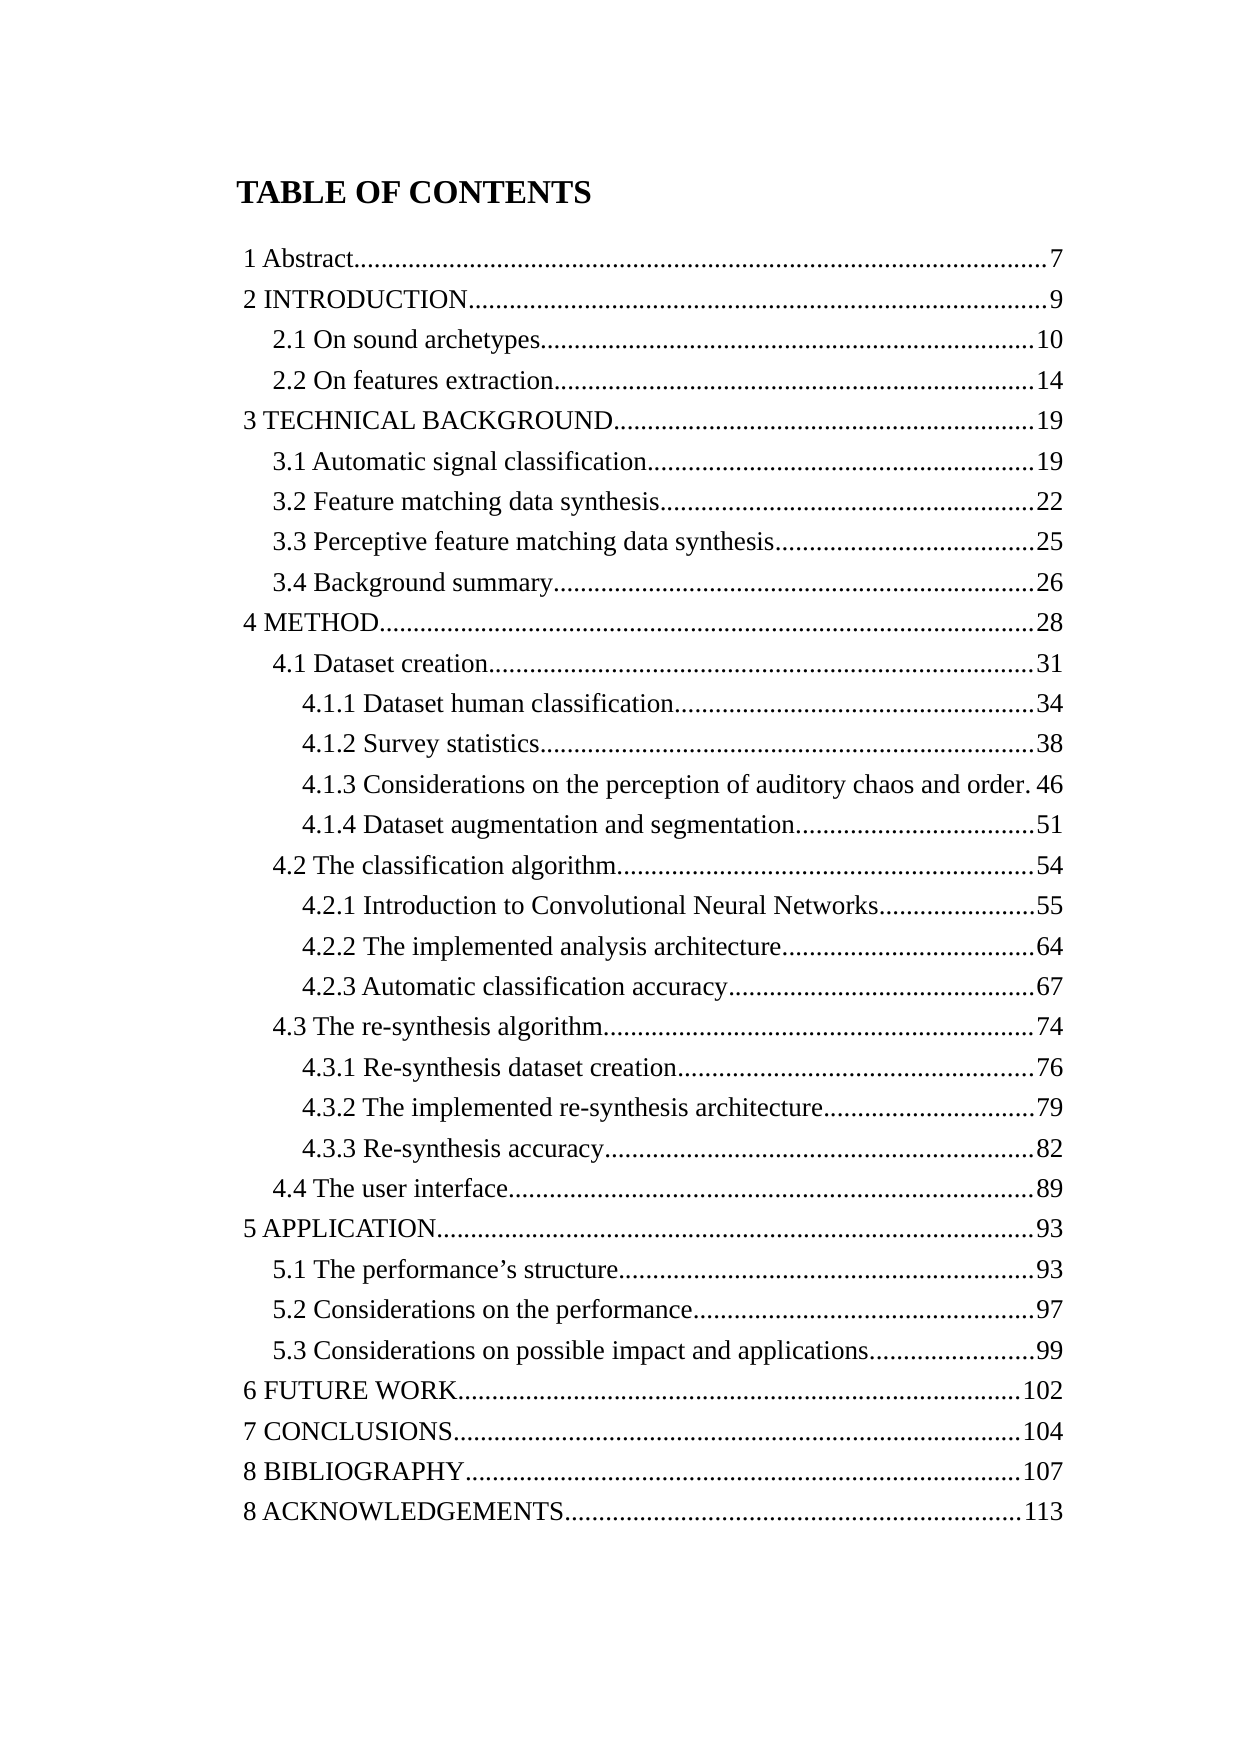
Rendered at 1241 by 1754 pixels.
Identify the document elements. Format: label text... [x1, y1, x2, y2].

text 4.2 The classification algorithm 54 [266, 849, 1063, 880]
text 4.1.2 Survey statistics 38 [295, 728, 1063, 759]
text 4.3.1 Re-synthesis dataset creation 76 [295, 1051, 1063, 1082]
text 5.2 Considerations on the performance 97 [266, 1293, 1063, 1324]
text 4.1.3 Considerations on the perception of auditory chaos and order 46 [295, 768, 1063, 799]
text 4.3.2 The implemented re-synthesis architecture 79 [295, 1091, 1063, 1122]
text 4.4 The user interface 89 [266, 1172, 1063, 1203]
text 4.2.3 Automatic classification accuracy 67 [295, 970, 1063, 1001]
text 2.2 On features extraction 14 [266, 364, 1063, 395]
text 8 BIBLIOGRAPHY 107 [236, 1455, 1063, 1486]
text 8 ACKNOWLEDGEMENTS 113 [236, 1496, 1063, 1527]
text 4.1 Dataset creation 31 [266, 647, 1063, 678]
text 6 FUTURE WORK 102 [236, 1374, 1063, 1405]
text 4.2.2 The implemented analysis architecture 64 [295, 930, 1063, 961]
text 1 Abstract 7 [236, 243, 1063, 274]
text 4.1.4 Dataset augmentation and segmentation 51 [295, 808, 1063, 839]
text 3.4 Background summary 26 [266, 566, 1063, 597]
text 4.2.1 Introduction to Convolutional Neural Networks 55 [295, 889, 1063, 920]
text 5 APPLICATION 93 [236, 1213, 1063, 1244]
text 4.3 The re-synthesis algorithm 74 [266, 1011, 1063, 1042]
text 7 CONCLUSIONS 104 [236, 1415, 1063, 1446]
text 4.3.3 Re-synthesis accuracy 82 [295, 1132, 1063, 1163]
text 5.1 The performance’s structure 93 [266, 1253, 1063, 1284]
text 3.3 Perceptive feature matching data synthesis 25 [266, 526, 1063, 557]
text 3 TECHNICAL BACKGROUND 19 [236, 404, 1063, 435]
text 3.2 Feature matching data synthesis 22 [266, 485, 1063, 516]
text 2.1 On sound archetypes 10 [266, 323, 1063, 354]
text 5.3 Considerations on possible impact and applications 99 [266, 1334, 1063, 1365]
text 4.1.1 Dataset human classification 34 [295, 687, 1063, 718]
text 4 METHOD 28 [236, 606, 1063, 637]
text 3.1 Automatic signal classification 19 [266, 445, 1063, 476]
subtitle TABLE OF CONTENTS [236, 173, 1063, 211]
text 2 INTRODUCTION 9 [236, 283, 1063, 314]
